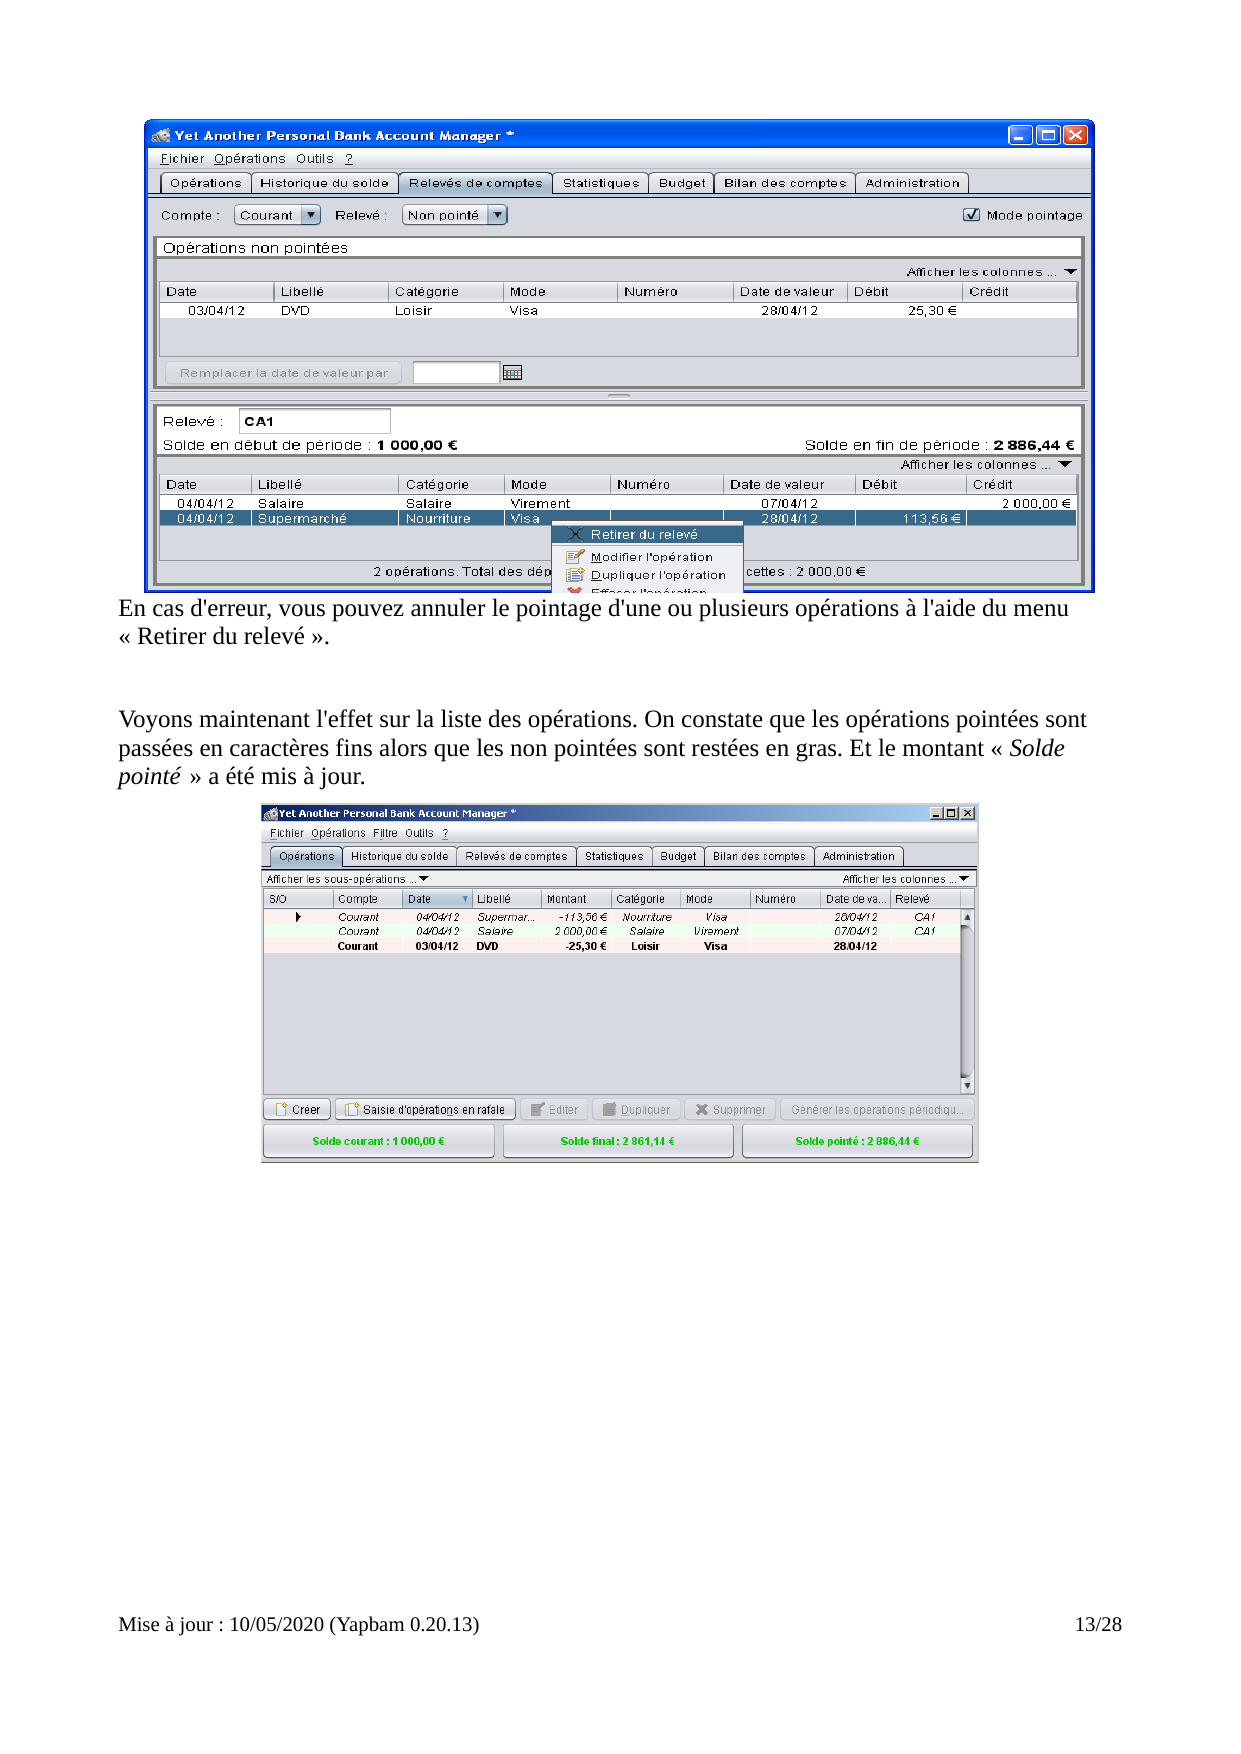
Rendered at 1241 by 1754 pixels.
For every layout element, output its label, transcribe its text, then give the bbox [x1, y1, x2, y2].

text Voyons maintenant l'effet sur la liste des opérations. On constate que les opérations pointées sont passées en caractères fins alors que les non pointées sont restées en gras. Et le montant « Solde pointé » a été mis à jour. [118, 704, 1122, 790]
text En cas d'erreur, vous pouvez annuler le pointage d'une ou plusieurs opérations à l'aide du menu « Retirer du relevé ». [118, 118, 1122, 650]
picture [261, 802, 979, 1163]
picture [143, 118, 1097, 593]
